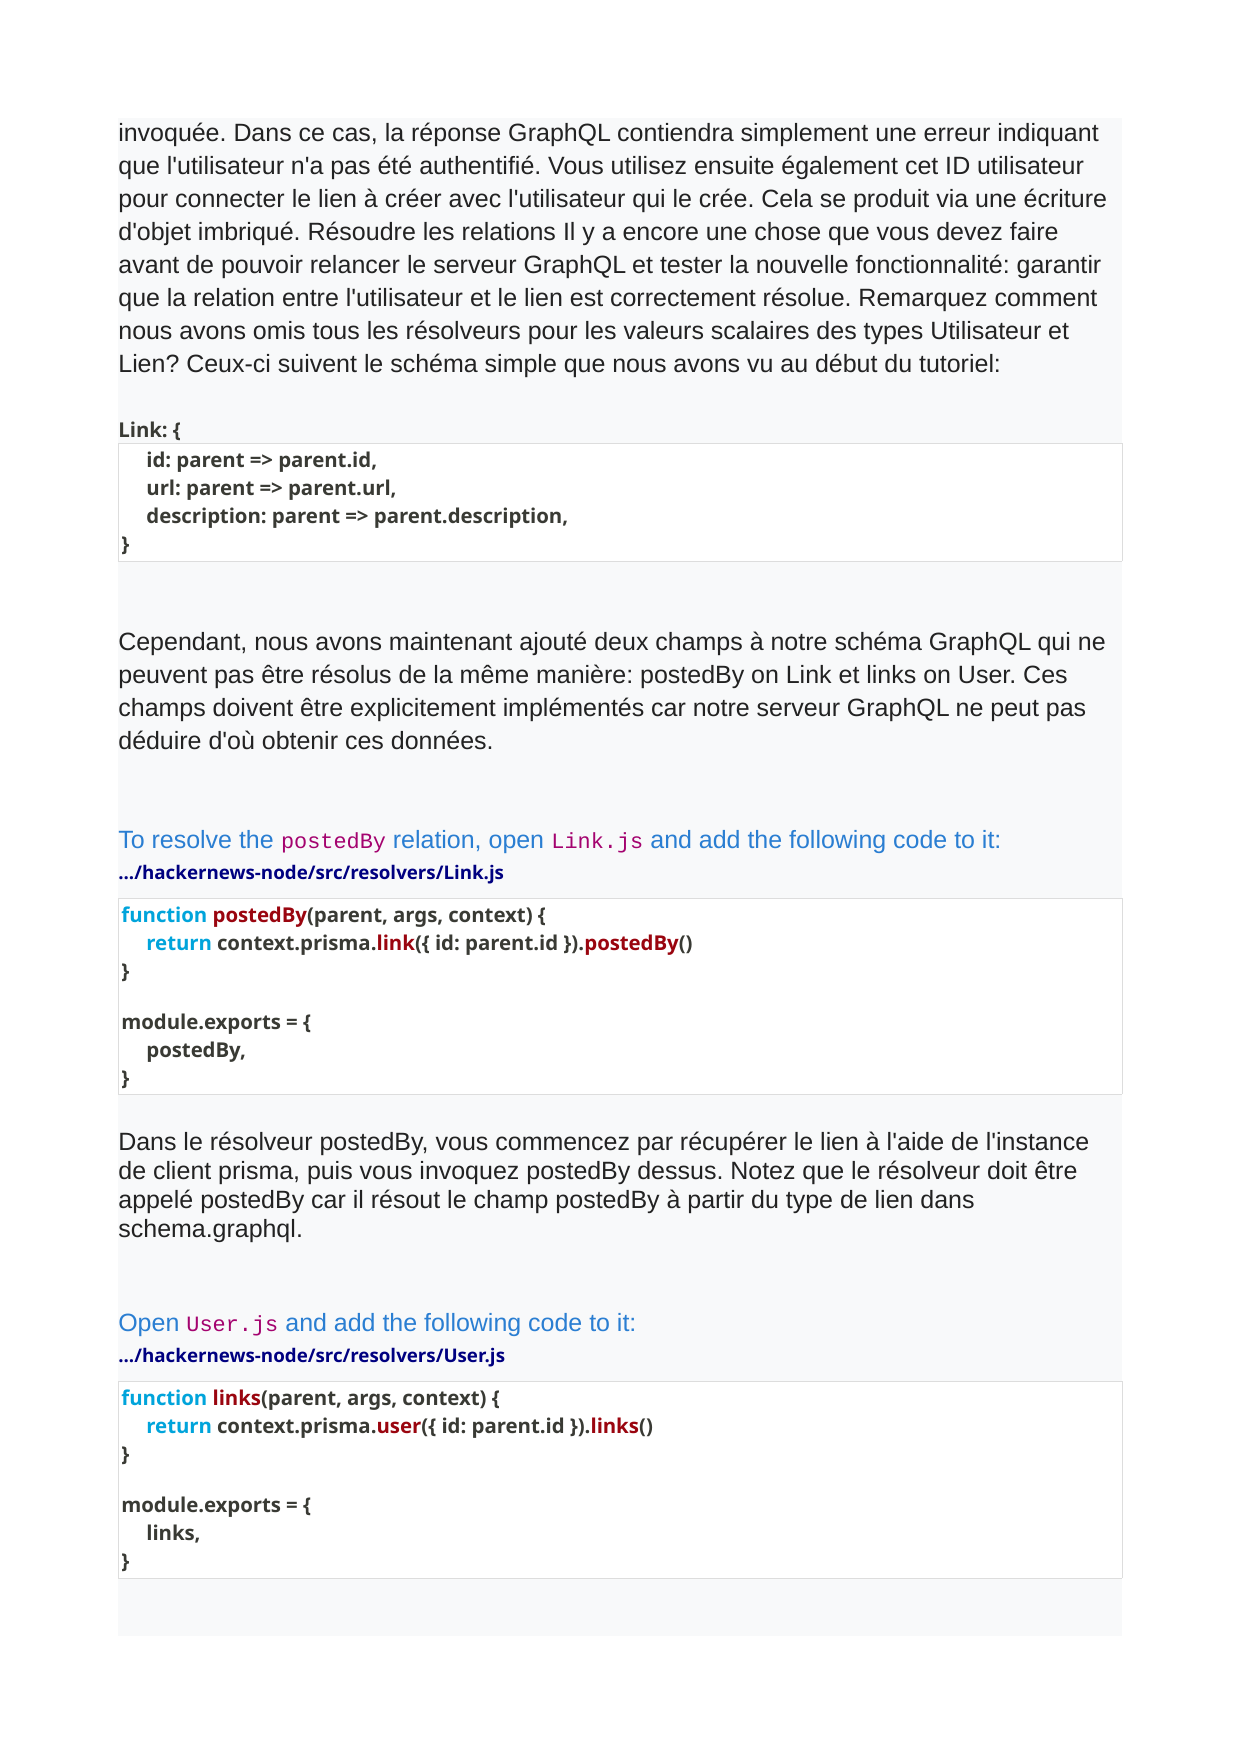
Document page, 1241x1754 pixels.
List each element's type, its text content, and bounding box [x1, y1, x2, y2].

text module.exports = { [119, 1005, 1122, 1032]
text function links(parent, args, context) { [119, 1382, 1122, 1409]
text Cependant, nous avons maintenant ajouté deux champs à notre schéma GraphQL qui ne peuvent pas être résolus de la même manière: postedBy on Link et links on User. Ces champs doivent être explicitement implémentés car notre serveur GraphQL ne peut pas déduire d'où obtenir ces données. [118, 594, 1122, 755]
text } [119, 953, 1122, 981]
text Dans le résolveur postedBy, vous commencez par récupérer le lien à l'aide de l'instance de client prisma, puis vous invoquez postedBy dessus. Notez que le résolveur doit être appelé postedBy car il résout le champ postedBy à partir du type de lien dans schema.graphql. [118, 1127, 1122, 1242]
text } [119, 1544, 1122, 1578]
text Open User.js and add the following code to it: [118, 1275, 1122, 1338]
text url: parent => parent.url, [119, 471, 1122, 499]
text } [119, 1437, 1122, 1464]
text description: parent => parent.description, [119, 499, 1122, 527]
text module.exports = { [119, 1488, 1122, 1516]
text invoquée. Dans ce cas, la réponse GraphQL contiendra simplement une erreur indiquant que l'utilisateur n'a pas été authentifié. Vous utilisez ensuite également cet ID utilisateur pour connecter le lien à créer avec l'utilisateur qui le crée. Cela se produit via une écriture d'objet imbriqué. Résoudre les relations Il y a encore une chose que vous devez faire avant de pouvoir relancer le serveur GraphQL et tester la nouvelle fonctionnalité: garantir que la relation entre l'utilisateur et le lien est correctement résolue. Remarquez comment nous avons omis tous les résolveurs pour les valeurs scalaires des types Utilisateur et Lien? Ceux-ci suivent le schéma simple que nous avons vu au début du tutoriel: [118, 118, 1122, 378]
text return context.prisma.user({ id: parent.id }).links() [119, 1409, 1122, 1437]
text } [119, 527, 1122, 561]
text To resolve the postedBy relation, open Link.js and add the following code to it: [118, 792, 1122, 855]
text function postedBy(parent, args, context) { [119, 899, 1122, 925]
text Link: { [118, 415, 1122, 443]
text .../hackernews-node/src/resolvers/Link.js [118, 859, 1122, 885]
text postedBy, [119, 1032, 1122, 1061]
text return context.prisma.link({ id: parent.id }).postedBy() [119, 925, 1122, 953]
text links, [119, 1516, 1122, 1544]
text id: parent => parent.id, [119, 444, 1122, 471]
text } [119, 1061, 1122, 1094]
text .../hackernews-node/src/resolvers/User.js [118, 1343, 1122, 1368]
